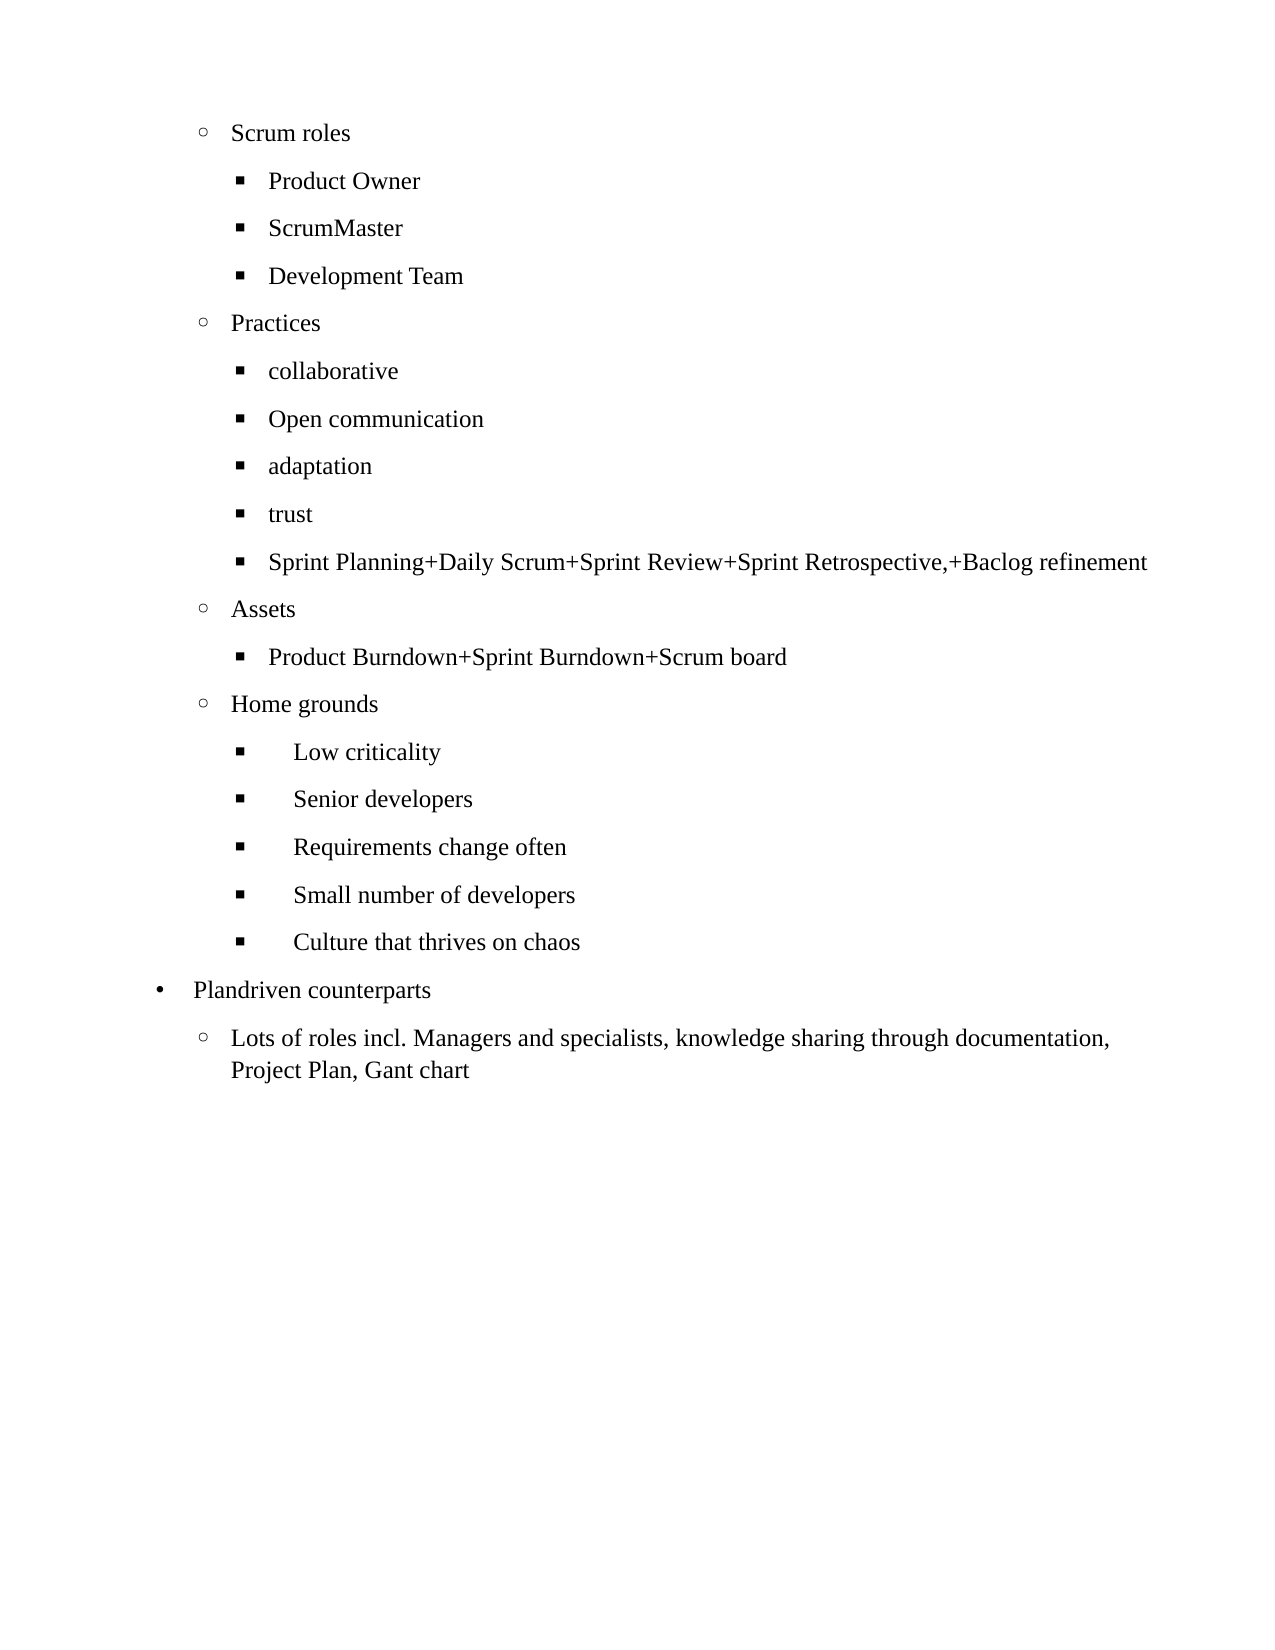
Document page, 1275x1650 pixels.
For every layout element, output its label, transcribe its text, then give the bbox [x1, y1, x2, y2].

list Senior developers [231, 784, 1157, 813]
list Plandriven counterparts [156, 975, 1157, 1004]
list Scrum roles [193, 118, 1157, 147]
list Sprint Planning+Daily Scrum+Sprint Review+Sprint Retrospective,+Baclog refinement [231, 547, 1157, 575]
list Home grounds [193, 689, 1157, 718]
list Lots of roles incl. Managers and specialists, knowledge sharing through documentation, Project Plan, Gant chart [193, 1023, 1157, 1084]
list adaptation [231, 451, 1157, 480]
list trust [231, 499, 1157, 528]
list Low criticality [231, 737, 1157, 766]
list ScrumMaster [231, 213, 1157, 242]
list Product Owner [231, 166, 1157, 194]
list Product Burndown+Sprint Burndown+Scrum board [231, 642, 1157, 671]
list Assets [193, 594, 1157, 623]
list Development Team [231, 261, 1157, 290]
list Small number of developers [231, 880, 1157, 908]
list Culture that thrives on chaos [231, 927, 1157, 956]
list Practices [193, 308, 1157, 337]
list Open communication [231, 404, 1157, 432]
list Requirements change often [231, 832, 1157, 861]
list collaborative [231, 356, 1157, 385]
